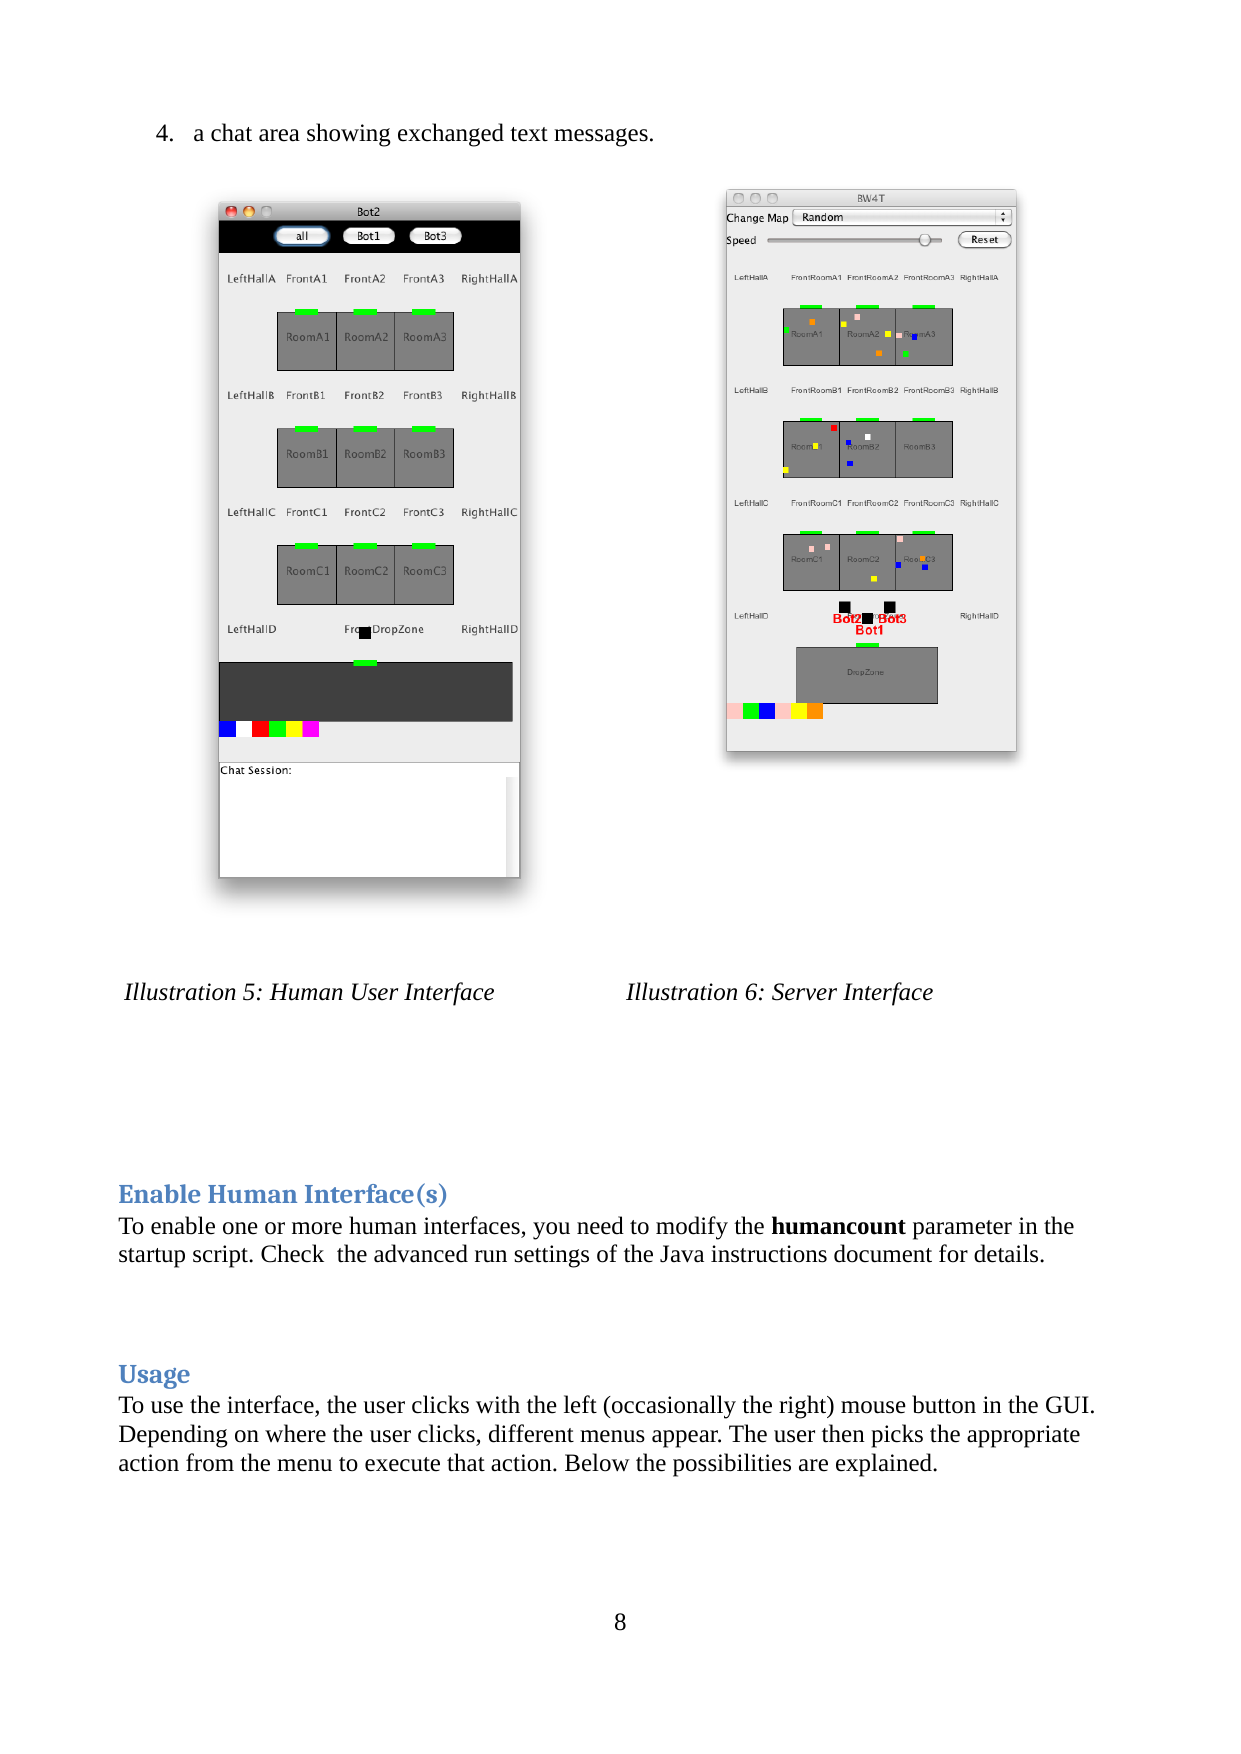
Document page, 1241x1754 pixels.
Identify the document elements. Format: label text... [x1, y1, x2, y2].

picture [710, 181, 1032, 775]
table_header [118, 176, 620, 958]
subtitle Usage [118, 1359, 1122, 1390]
picture [185, 181, 553, 924]
text To enable one or more human interfaces, you need to modify the humancount parameter in the startup script. Check the advanced run settings of the Java instructions document for details. [118, 1211, 1122, 1268]
list a chat area showing exchanged text messages. [156, 118, 1122, 147]
table_cell Illustration 5: Human User Interface [118, 959, 620, 1024]
table_cell Illustration 6: Server Interface [620, 959, 1122, 1024]
table_header [620, 176, 1122, 958]
subtitle Enable Human Interface(s) [118, 1179, 1122, 1211]
text To use the interface, the user clicks with the left (occasionally the right) mouse button in the GUI. Depending on where the user clicks, different menus appear. The user then picks the appropriate action from the menu to execute that action. Below the possibilities are explained. [118, 1390, 1122, 1476]
